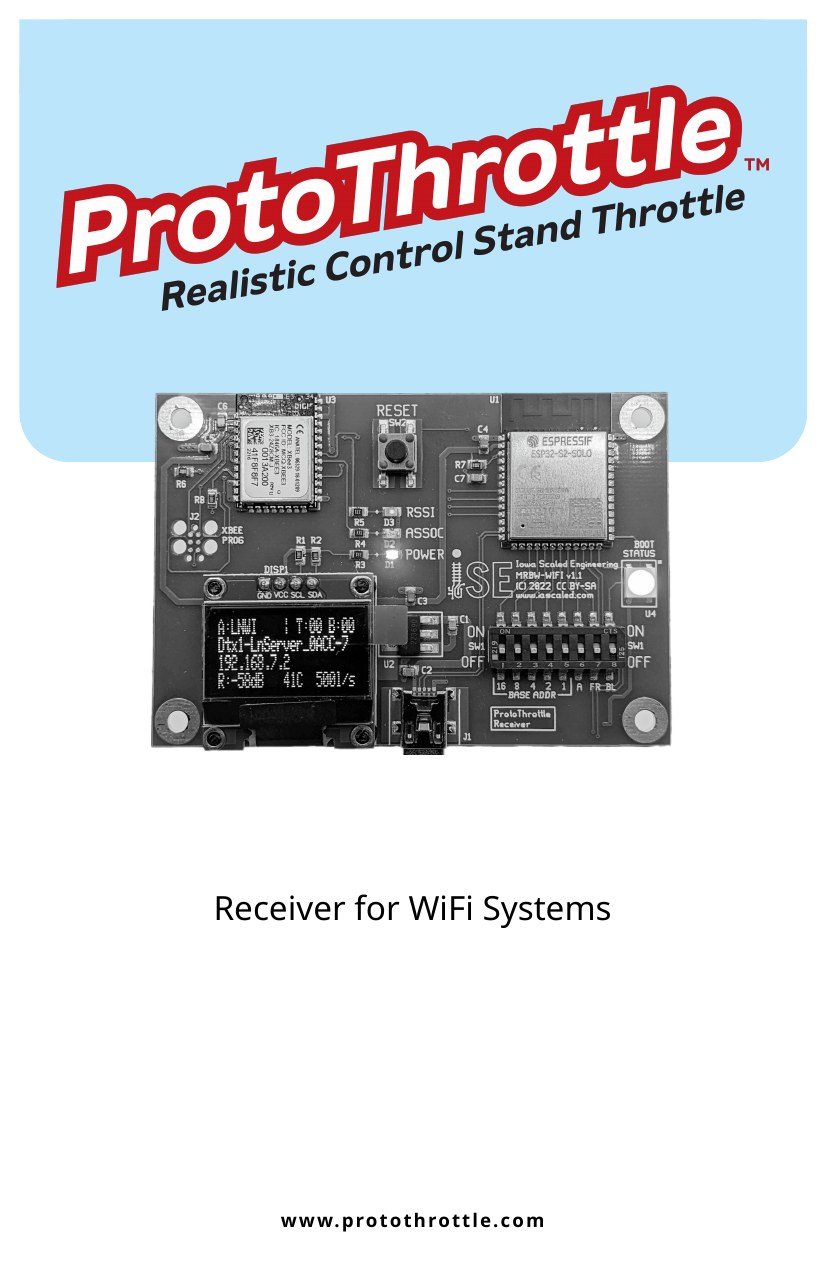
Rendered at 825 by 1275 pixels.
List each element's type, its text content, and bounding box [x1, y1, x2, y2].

text Receiver for WiFi Systems [37, 884, 787, 930]
picture [56, 85, 769, 311]
